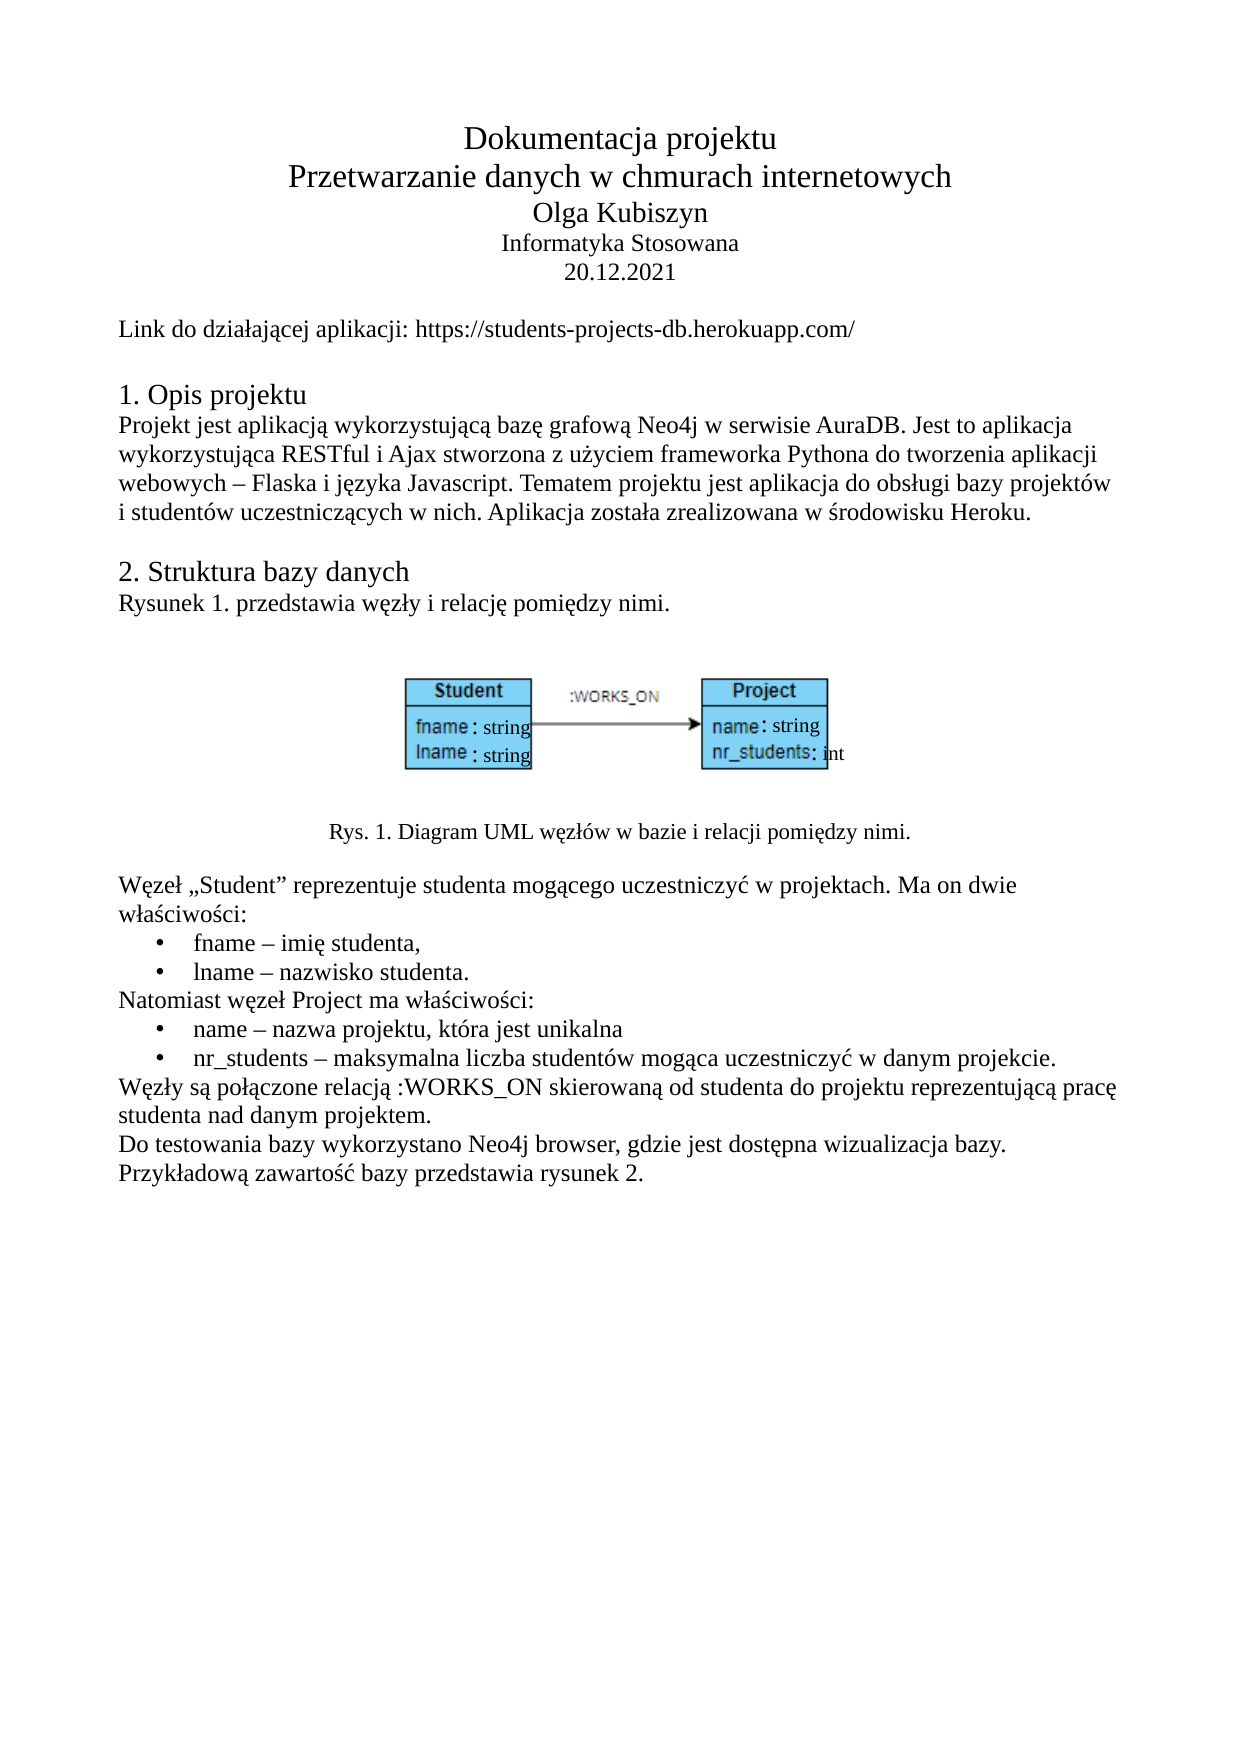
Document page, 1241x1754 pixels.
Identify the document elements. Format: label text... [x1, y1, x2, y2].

picture [388, 655, 852, 795]
list nr_students – maksymalna liczba studentów mogąca uczestniczyć w danym projekcie. [156, 1043, 1122, 1072]
text Przetwarzanie danych w chmurach internetowych [118, 156, 1122, 195]
text Rys. 1. Diagram UML węzłów w bazie i relacji pomiędzy nimi. [118, 818, 1122, 844]
list name – nazwa projektu, która jest unikalna [156, 1014, 1122, 1043]
text Olga Kubiszyn [118, 195, 1122, 228]
text Węzły są połączone relacją :WORKS_ON skierowaną od studenta do projektu reprezentującą pracę studenta nad danym projektem. [118, 1072, 1122, 1129]
text Dokumentacja projektu [118, 118, 1122, 156]
text Link do działającej aplikacji: https://students-projects-db.herokuapp.com/ [118, 314, 1122, 343]
list lname – nazwisko studenta. [156, 957, 1122, 985]
text Rysunek 1. przedstawia węzły i relację pomiędzy nimi. [118, 588, 1122, 616]
text 2. Struktura bazy danych [118, 554, 1122, 588]
text Natomiast węzeł Project ma właściwości: [118, 985, 1122, 1014]
text Informatyka Stosowana [118, 228, 1122, 257]
text Do testowania bazy wykorzystano Neo4j browser, gdzie jest dostępna wizualizacja bazy. Przykładową zawartość bazy przedstawia rysunek 2. [118, 1129, 1122, 1187]
text Projekt jest aplikacją wykorzystującą bazę grafową Neo4j w serwisie AuraDB. Jest to aplikacja wykorzystująca RESTful i Ajax stworzona z użyciem frameworka Pythona do tworzenia aplikacji webowych – Flaska i języka Javascript. Tematem projektu jest aplikacja do obsługi bazy projektów i studentów uczestniczących w nich. Aplikacja została zrealizowana w środowisku Heroku. [118, 410, 1122, 525]
text 1. Opis projektu [118, 377, 1122, 410]
text 20.12.2021 [118, 257, 1122, 286]
text Węzeł „Student” reprezentuje studenta mogącego uczestniczyć w projektach. Ma on dwie właściwości: [118, 870, 1122, 928]
list fname – imię studenta, [156, 928, 1122, 957]
